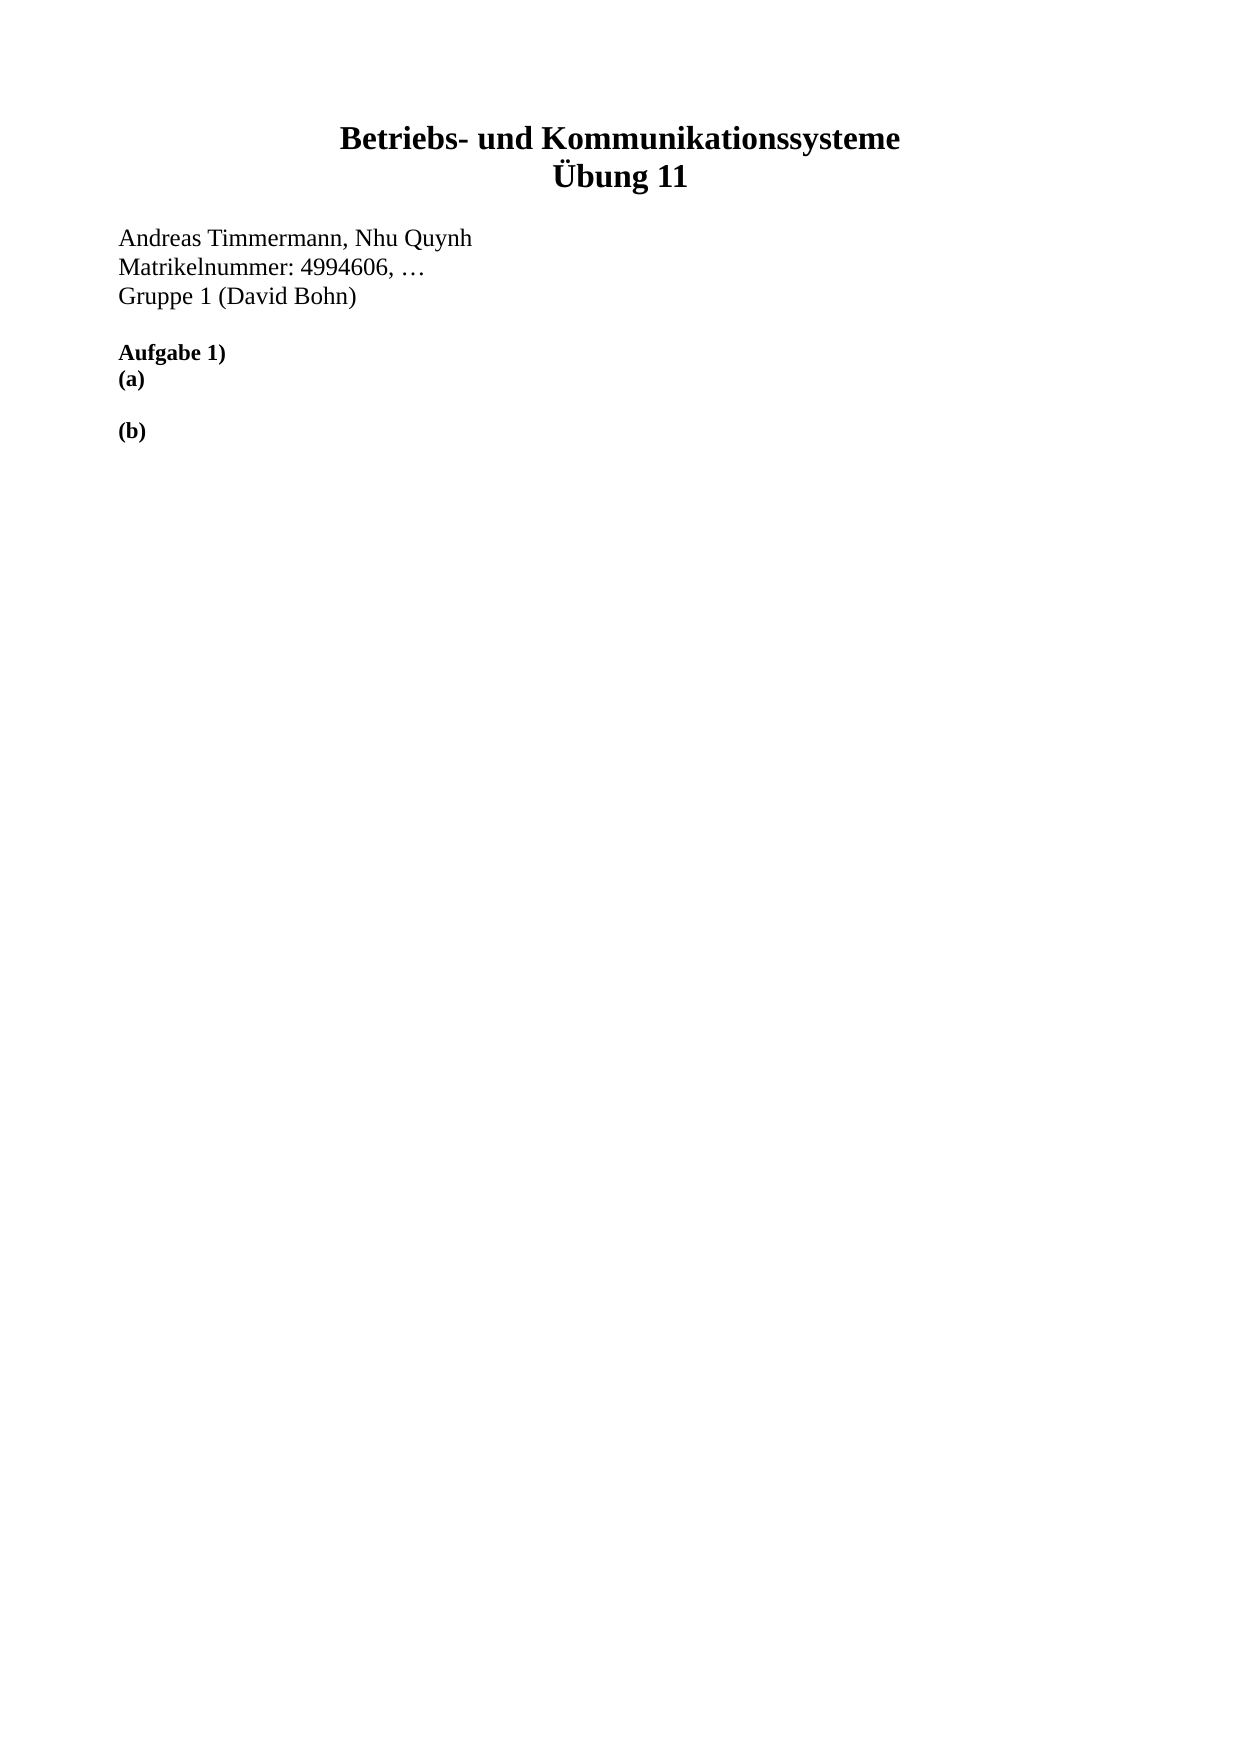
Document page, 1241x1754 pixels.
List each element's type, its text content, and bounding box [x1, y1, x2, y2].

text Matrikelnummer: 4994606, … [118, 252, 1122, 281]
text Andreas Timmermann, Nhu Quynh [118, 223, 1122, 252]
text Aufgabe 1) [118, 338, 1122, 365]
text Gruppe 1 (David Bohn) [118, 281, 1122, 310]
text (a) [118, 365, 1122, 391]
text Betriebs- und Kommunikationssysteme [118, 118, 1122, 156]
text (b) [118, 418, 1122, 444]
text Übung 11 [118, 156, 1122, 195]
